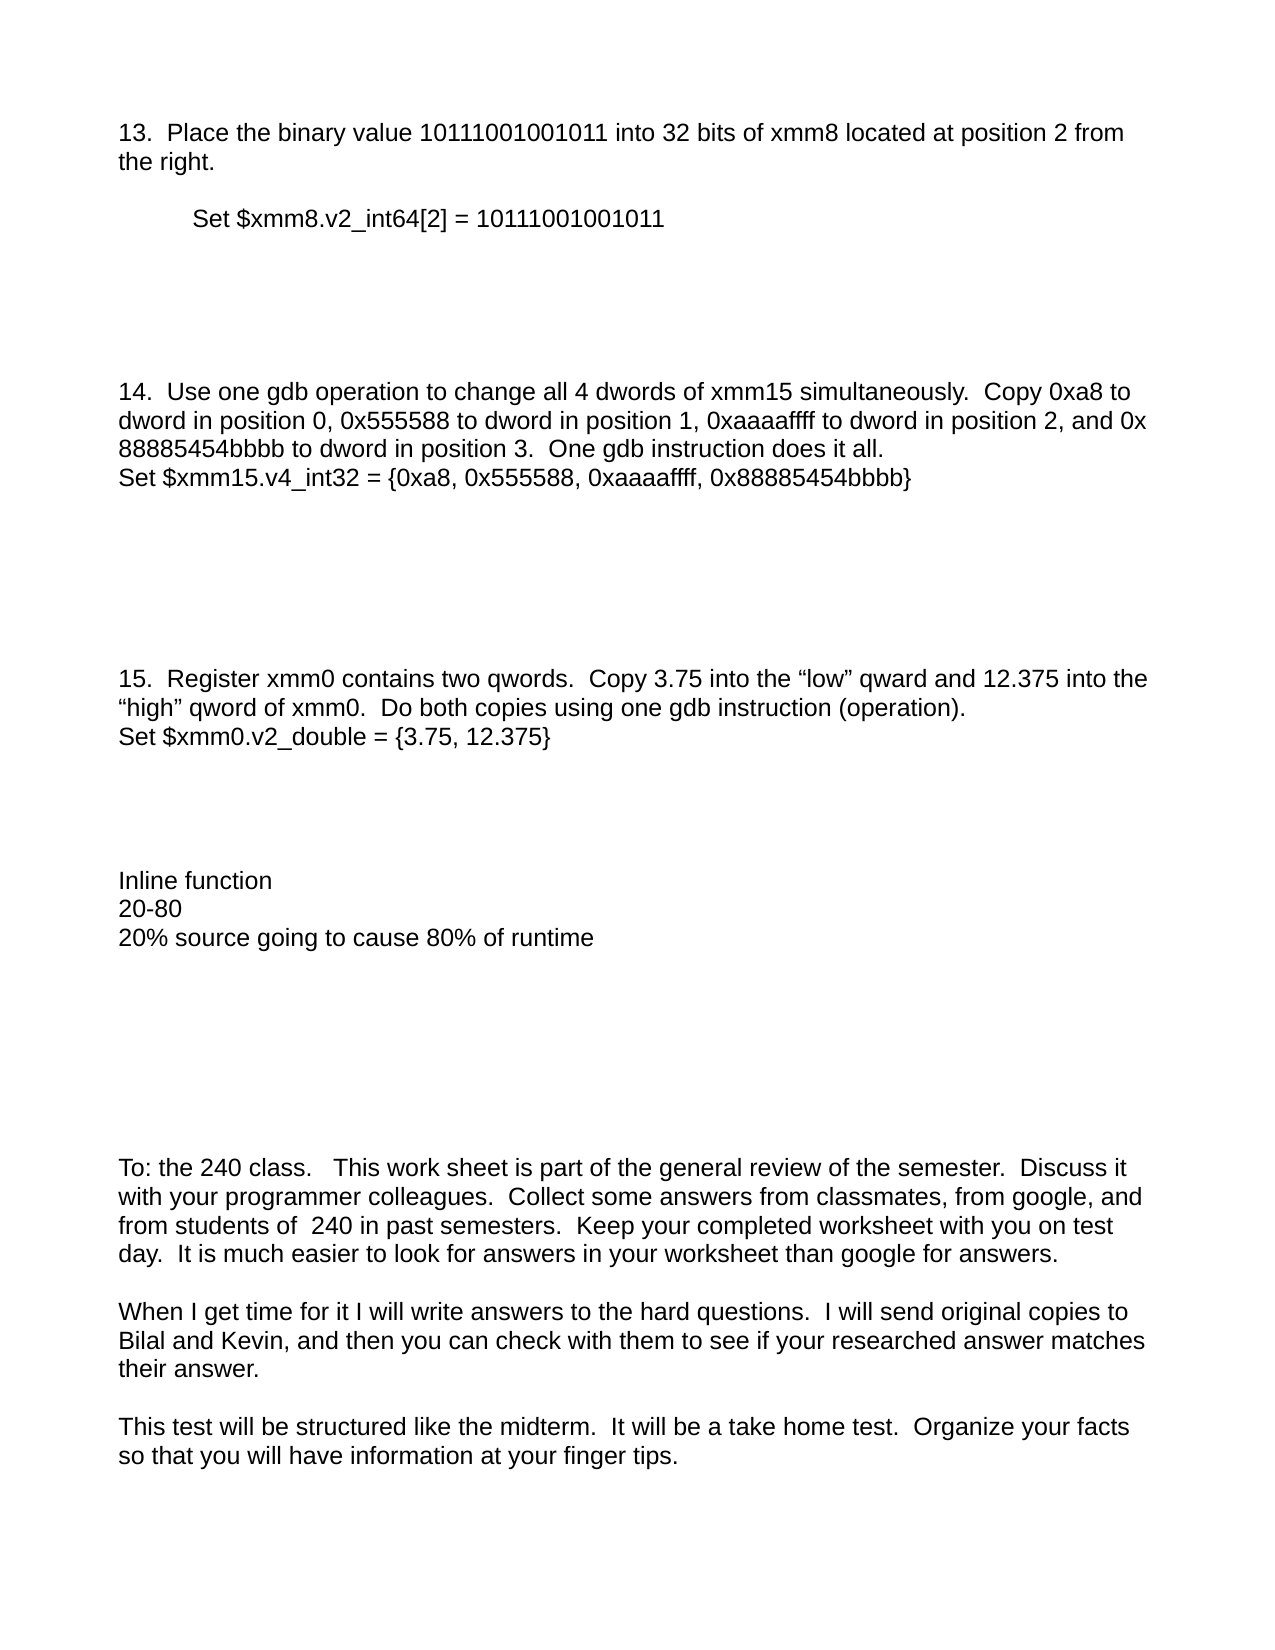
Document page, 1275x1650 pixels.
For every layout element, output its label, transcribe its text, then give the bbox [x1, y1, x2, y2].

text 20-80 [118, 894, 1157, 923]
text When I get time for it I will write answers to the hard questions. I will send original copies to Bilal and Kevin, and then you can check with them to see if your researched answer matches their answer. [118, 1297, 1157, 1383]
text 13. Place the binary value 10111001001011 into 32 bits of xmm8 located at position 2 from the right. [118, 118, 1157, 176]
text Set $xmm8.v2_int64[2] = 10111001001011 [118, 204, 1157, 233]
text 20% source going to cause 80% of runtime [118, 923, 1157, 952]
text 15. Register xmm0 contains two qwords. Copy 3.75 into the “low” qward and 12.375 into the “high” qword of xmm0. Do both copies using one gdb instruction (operation). [118, 664, 1157, 722]
text Set $xmm0.v2_double = {3.75, 12.375} [118, 722, 1157, 751]
text 14. Use one gdb operation to change all 4 dwords of xmm15 simultaneously. Copy 0xa8 to dword in position 0, 0x555588 to dword in position 1, 0xaaaaffff to dword in position 2, and 0x 88885454bbbb to dword in position 3. One gdb instruction does it all. [118, 377, 1157, 463]
text This test will be structured like the midterm. It will be a take home test. Organize your facts so that you will have information at your finger tips. [118, 1412, 1157, 1469]
text To: the 240 class. This work sheet is part of the general review of the semester. Discuss it with your programmer colleagues. Collect some answers from classmates, from google, and from students of 240 in past semesters. Keep your completed worksheet with you on test day. It is much easier to look for answers in your worksheet than google for answers. [118, 1153, 1157, 1268]
text Set $xmm15.v4_int32 = {0xa8, 0x555588, 0xaaaaffff, 0x88885454bbbb} [118, 463, 1157, 492]
text Inline function [118, 866, 1157, 894]
